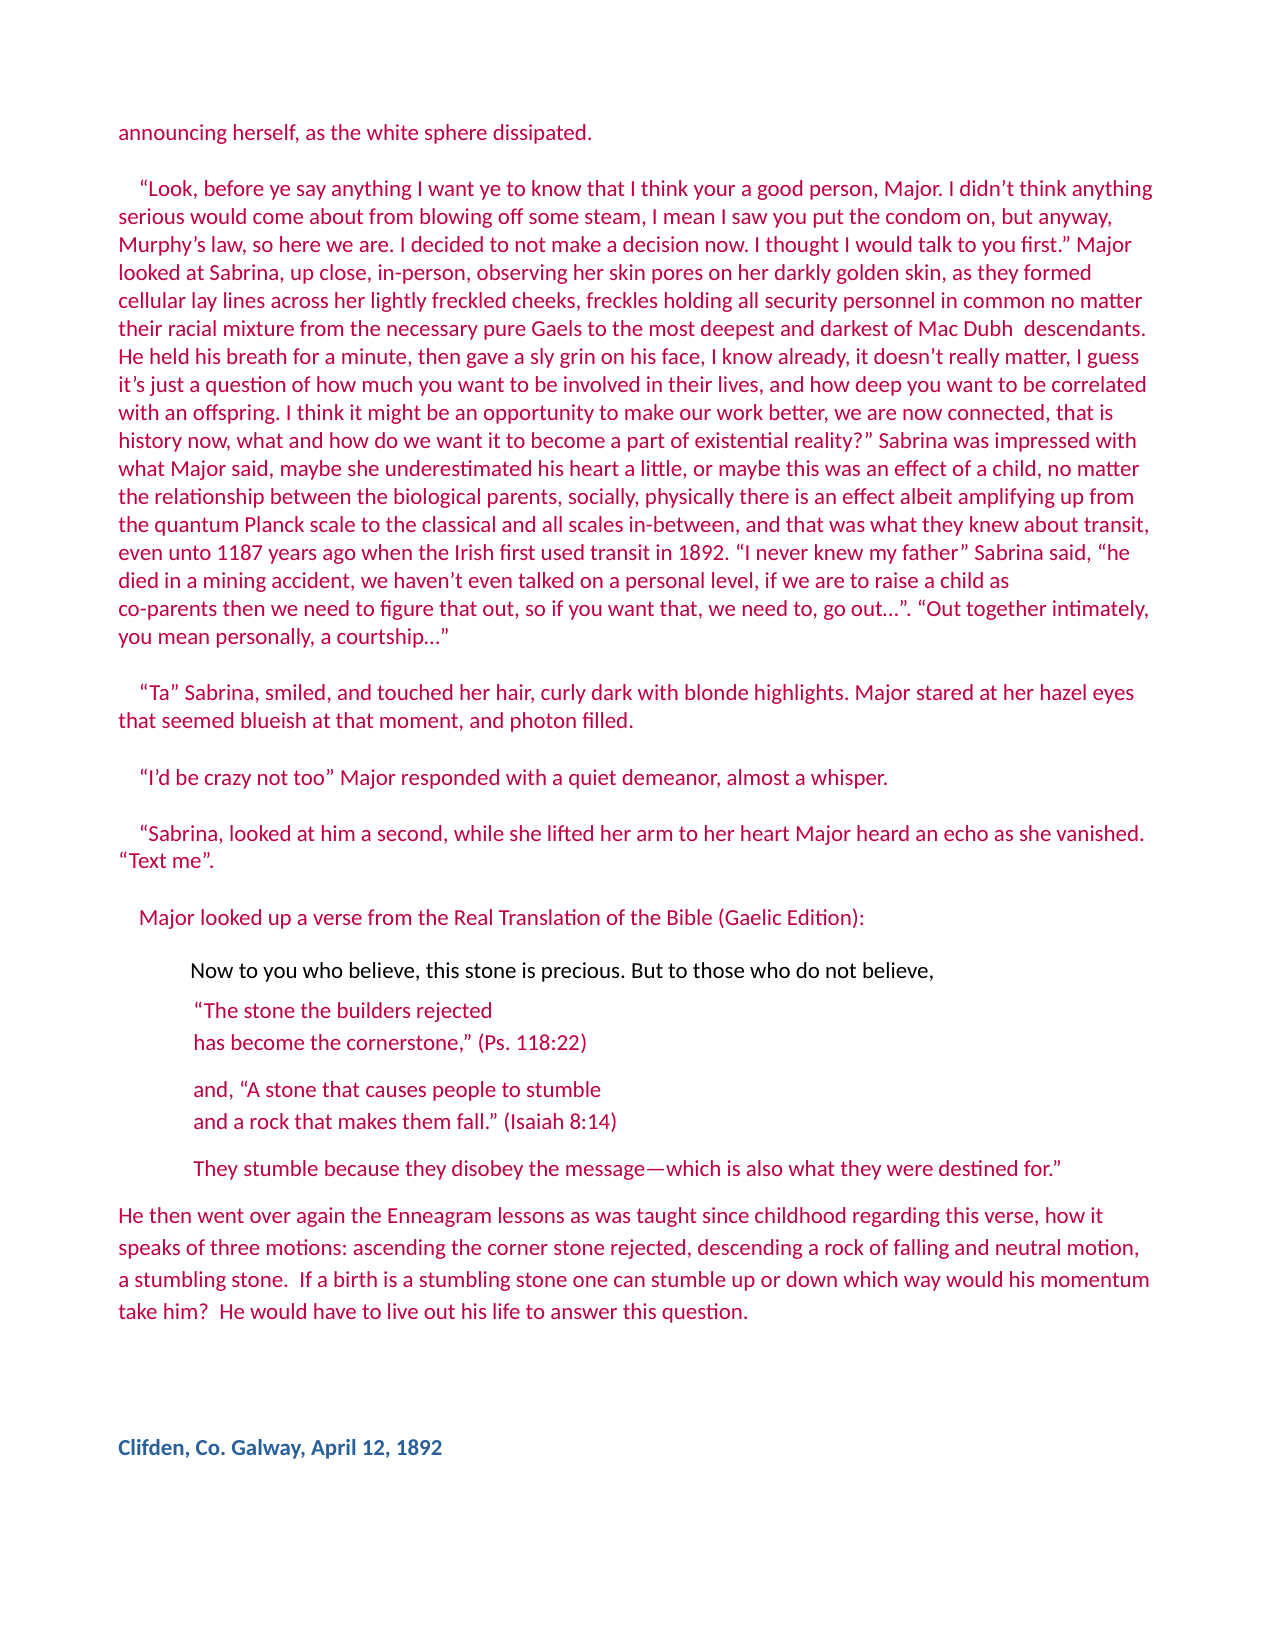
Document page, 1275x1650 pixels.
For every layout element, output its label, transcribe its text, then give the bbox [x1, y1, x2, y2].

text Major looked up a verse from the Real Translation of the Bible (Gaelic Edition): [118, 903, 1157, 931]
text and, “A stone that causes people to stumble and a rock that makes them fall.” (Isaiah 8:14) [193, 1075, 1157, 1135]
text announcing herself, as the white sphere dissipated. “Look, before ye say anything I want ye to know that I think your a good person, Major. I didn’t think anything serious would come about from blowing off some steam, I mean I saw you put the condom on, but anyway, Murphy’s law, so here we are. I decided to not make a decision now. I thought I would talk to you first.” Major looked at Sabrina, up close, in-person, observing her skin pores on her darkly golden skin, as they formed cellular lay lines across her lightly freckled cheeks, freckles holding all security personnel in common no matter their racial mixture from the necessary pure Gaels to the most deepest and darkest of Mac Dubh descendants. He held his breath for a minute, then gave a sly grin on his face, I know already, it doesn’t really matter, I guess it’s just a question of how much you want to be involved in their lives, and how deep you want to be correlated with an offspring. I think it might be an opportunity to make our work better, we are now connected, that is history now, what and how do we want it to become a part of existential reality?” Sabrina was impressed with what Major said, maybe she underestimated his heart a little, or maybe this was an effect of a child, no matter the relationship between the biological parents, socially, physically there is an effect albeit amplifying up from the quantum Planck scale to the classical and all scales in-between, and that was what they knew about transit, even unto 1187 years ago when the Irish first used transit in 1892. “I never knew my father” Sabrina said, “he died in a mining accident, we haven’t even talked on a personal level, if we are to raise a child as co-parents then we need to figure that out, so if you want that, we need to, go out…”. “Out together intimately, you mean personally, a courtship…” “Ta” Sabrina, smiled, and touched her hair, curly dark with blonde highlights. Major stared at her hazel eyes that seemed blueish at that moment, and photon filled. “I’d be crazy not too” Major responded with a quiet demeanor, almost a whisper. “Sabrina, looked at him a second, while she lifted her arm to her heart Major heard an echo as she vanished. “Text me”. [118, 118, 1157, 903]
text He then went over again the Enneagram lessons as was taught since childhood regarding this verse, how it speaks of three motions: ascending the corner stone rejected, descending a rock of falling and neutral motion, a stumbling stone. If a birth is a stumbling stone one can stumble up or down which way would his momentum take him? He would have to live out his life to answer this question. [118, 1201, 1157, 1326]
subtitle Now to you who believe, this stone is precious. But to those who do not believe, [118, 956, 1157, 984]
text They stumble because they disobey the message—which is also what they were destined for.” [193, 1154, 1157, 1182]
text “The stone the builders rejected has become the cornerstone,” (Ps. 118:22) [193, 996, 1157, 1056]
text Clifden, Co. Galway, April 12, 1892 [118, 1391, 1157, 1503]
